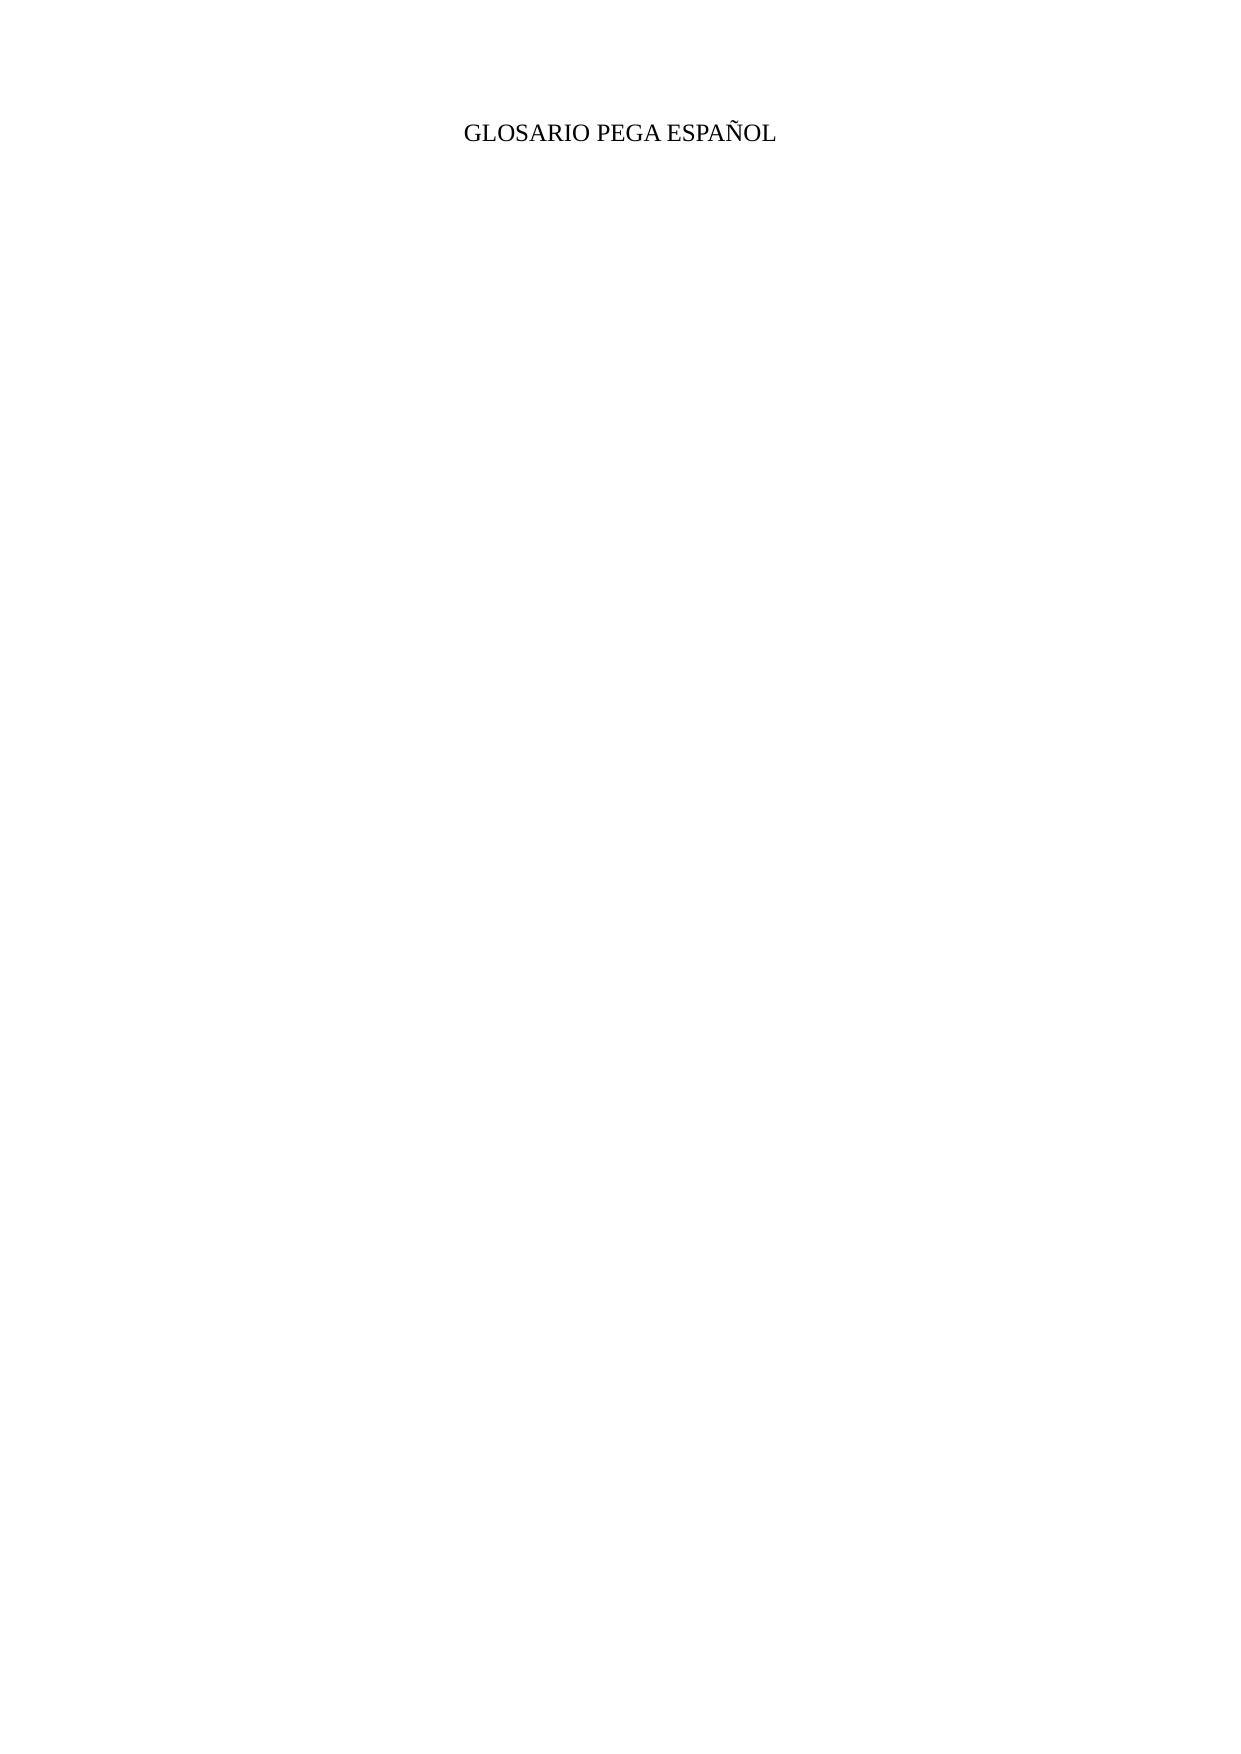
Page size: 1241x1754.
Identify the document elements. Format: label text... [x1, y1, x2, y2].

text GLOSARIO PEGA ESPAÑOL [118, 118, 1122, 147]
